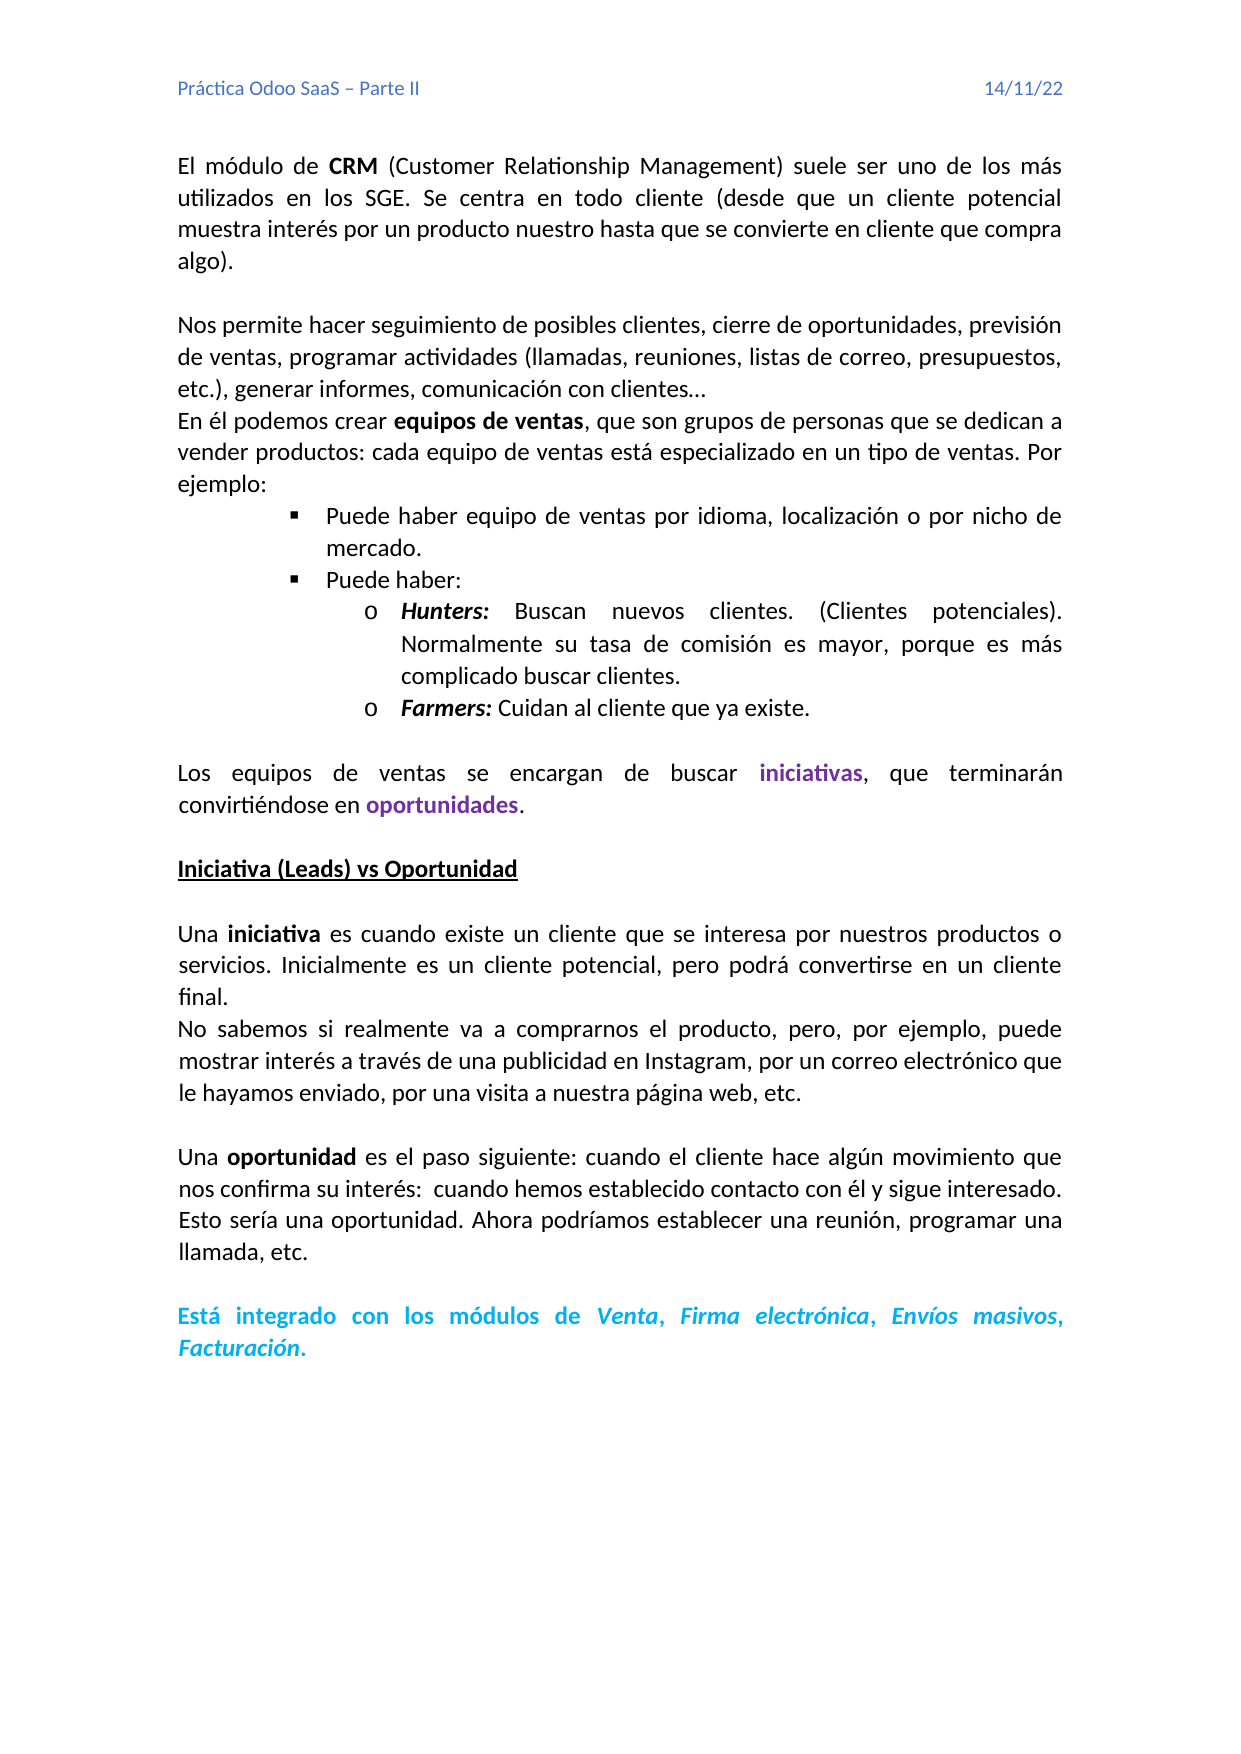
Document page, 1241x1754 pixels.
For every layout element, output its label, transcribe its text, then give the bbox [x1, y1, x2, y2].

text El módulo de CRM (Customer Relationship Management) suele ser uno de los más utilizados en los SGE. Se centra en todo cliente (desde que un cliente potencial muestra interés por un producto nuestro hasta que se convierte en cliente que compra algo). [177, 150, 1063, 276]
text En él podemos crear equipos de ventas, que son grupos de personas que se dedican a vender productos: cada equipo de ventas está especializado en un tipo de ventas. Por ejemplo: [177, 405, 1063, 499]
text Una oportunidad es el paso siguiente: cuando el cliente hace algún movimiento que nos confirma su interés: cuando hemos establecido contacto con él y sigue interesado. Esto sería una oportunidad. Ahora podríamos establecer una reunión, programar una llamada, etc. [177, 1141, 1063, 1267]
list Farmers: Cuidan al cliente que ya existe. [363, 692, 1063, 723]
text Los equipos de ventas se encargan de buscar iniciativas, que terminarán convirtiéndose en oportunidades. [177, 757, 1063, 819]
text Iniciativa (Leads) vs Oportunidad [177, 853, 1063, 884]
text Está integrado con los módulos de Venta, Firma electrónica, Envíos masivos, Facturación. [177, 1300, 1063, 1363]
text No sabemos si realmente va a comprarnos el producto, pero, por ejemplo, puede mostrar interés a través de una publicidad en Instagram, por un correo electrónico que le hayamos enviado, por una visita a nuestra página web, etc. [177, 1013, 1063, 1107]
text Una iniciativa es cuando existe un cliente que se interesa por nuestros productos o servicios. Inicialmente es un cliente potencial, pero podrá convertirse en un cliente final. [177, 918, 1063, 1012]
list Puede haber equipo de ventas por idioma, localización o por nicho de mercado. [288, 500, 1063, 563]
list Puede haber: [288, 564, 1063, 594]
list Hunters: Buscan nuevos clientes. (Clientes potenciales). Normalmente su tasa de comisión es mayor, porque es más complicado buscar clientes. [363, 595, 1063, 691]
text Nos permite hacer seguimiento de posibles clientes, cierre de oportunidades, previsión de ventas, programar actividades (llamadas, reuniones, listas de correo, presupuestos, etc.), generar informes, comunicación con clientes… [177, 309, 1063, 403]
